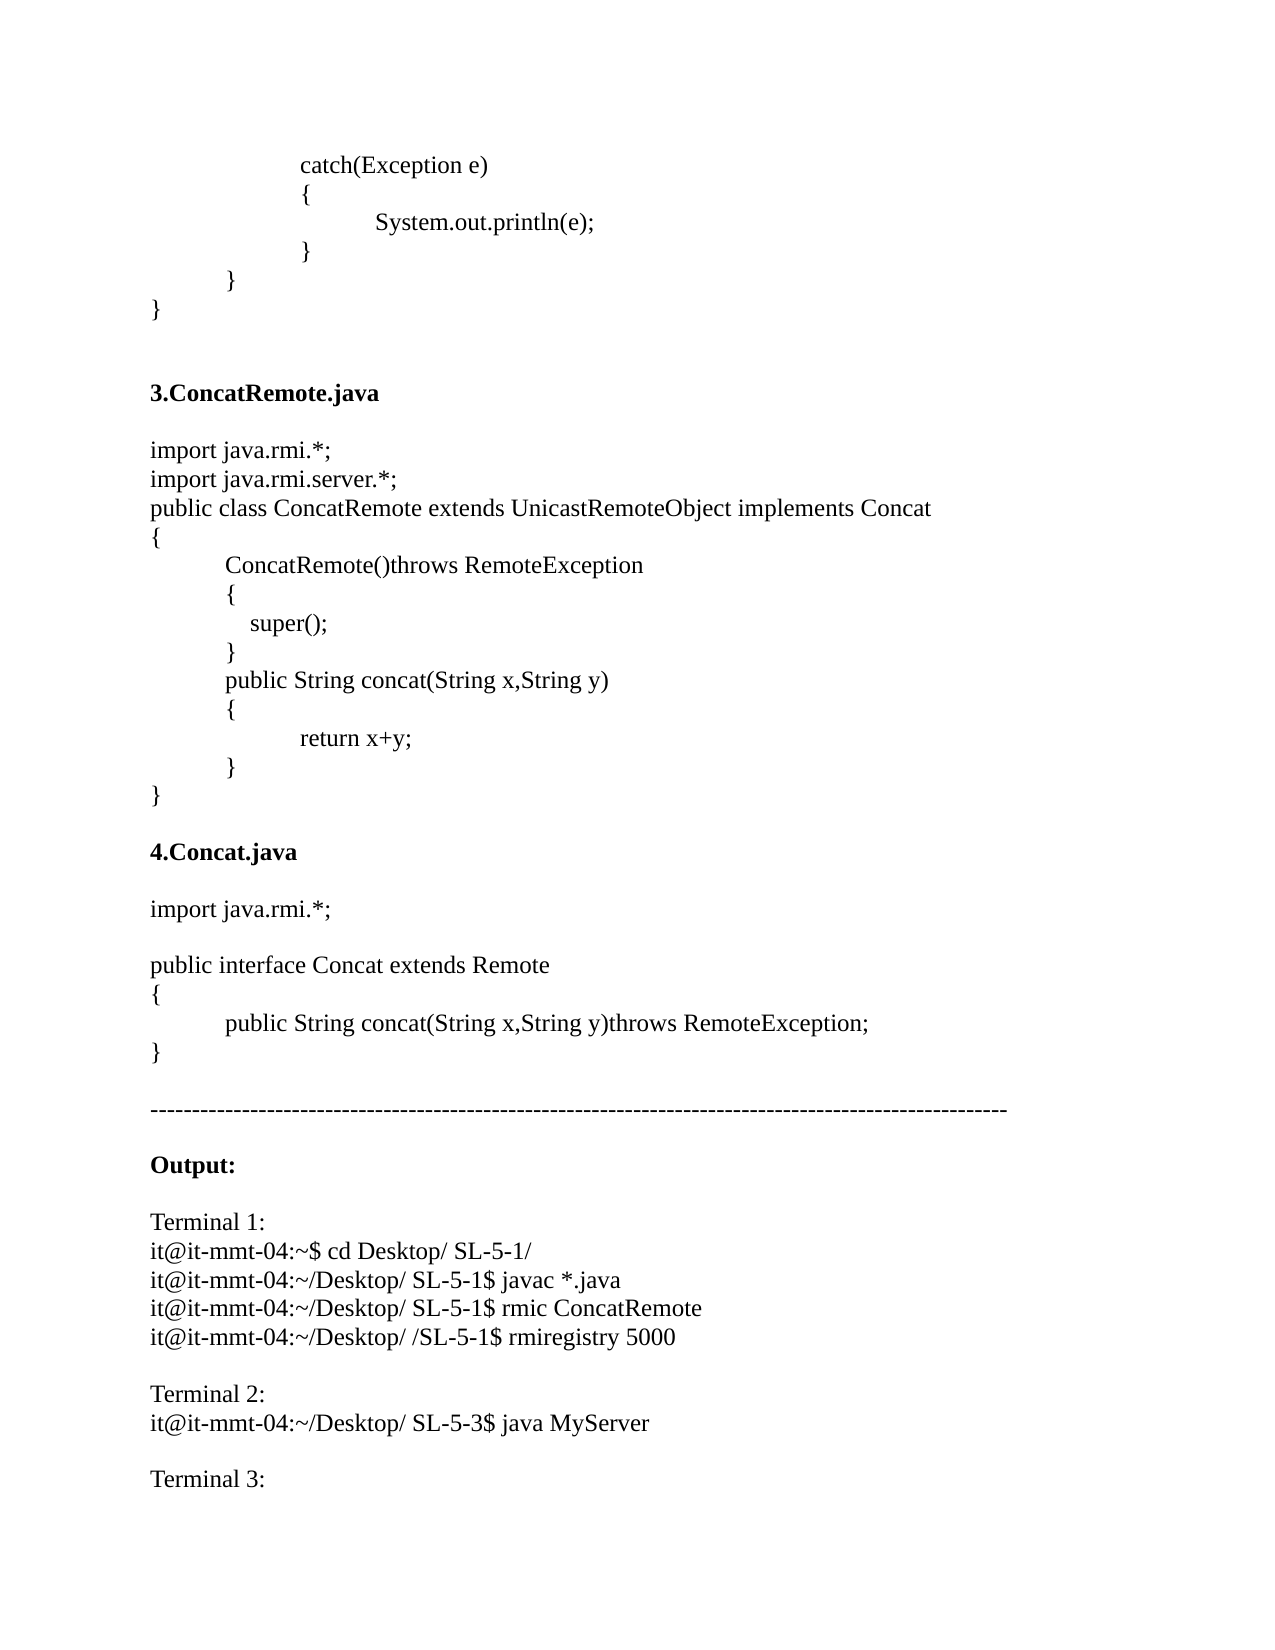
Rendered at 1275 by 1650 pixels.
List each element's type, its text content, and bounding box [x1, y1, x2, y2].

text it@it-mmt-04:~/Desktop/ SL-5-1$ javac *.java [150, 1265, 1125, 1293]
text public class ConcatRemote extends UnicastRemoteObject implements Concat [150, 493, 1125, 522]
text import java.rmi.server.*; [150, 464, 1125, 493]
text Terminal 1: [150, 1207, 1125, 1236]
text public String concat(String x,String y)throws RemoteException; [150, 1008, 1125, 1037]
text it@it-mmt-04:~/Desktop/ /SL-5-1$ rmiregistry 5000 [150, 1322, 1125, 1351]
text public interface Concat extends Remote [150, 951, 1125, 979]
text } [150, 780, 1125, 809]
text { [150, 979, 1125, 1008]
text it@it-mmt-04:~/Desktop/ SL-5-1$ rmic ConcatRemote [150, 1293, 1125, 1322]
text } [150, 752, 1125, 780]
text ConcatRemote()throws RemoteException [150, 550, 1125, 579]
text } [150, 637, 1125, 665]
text } [150, 294, 1125, 322]
text ------------------------------------------------------------------------------------------------------- [150, 1094, 1125, 1122]
text import java.rmi.*; [150, 894, 1125, 923]
text import java.rmi.*; [150, 435, 1125, 464]
text } [150, 1037, 1125, 1066]
text { [150, 522, 1125, 550]
text it@it-mmt-04:~$ cd Desktop/ SL-5-1/ [150, 1236, 1125, 1265]
text Output: [150, 1150, 1125, 1179]
text System.out.println(e); [150, 207, 1125, 236]
text 4.Concat.java [150, 837, 1125, 866]
text public String concat(String x,String y) [150, 665, 1125, 694]
text return x+y; [150, 723, 1125, 752]
text Terminal 2: [150, 1379, 1125, 1408]
text super(); [150, 608, 1125, 637]
text it@it-mmt-04:~/Desktop/ SL-5-3$ java MyServer [150, 1408, 1125, 1436]
text { [150, 579, 1125, 608]
text } [150, 236, 1125, 265]
text { [150, 694, 1125, 723]
text } [150, 265, 1125, 294]
text catch(Exception e) [150, 150, 1125, 179]
text { [150, 179, 1125, 207]
text Terminal 3: [150, 1464, 1125, 1493]
text 3.ConcatRemote.java [150, 378, 1125, 407]
